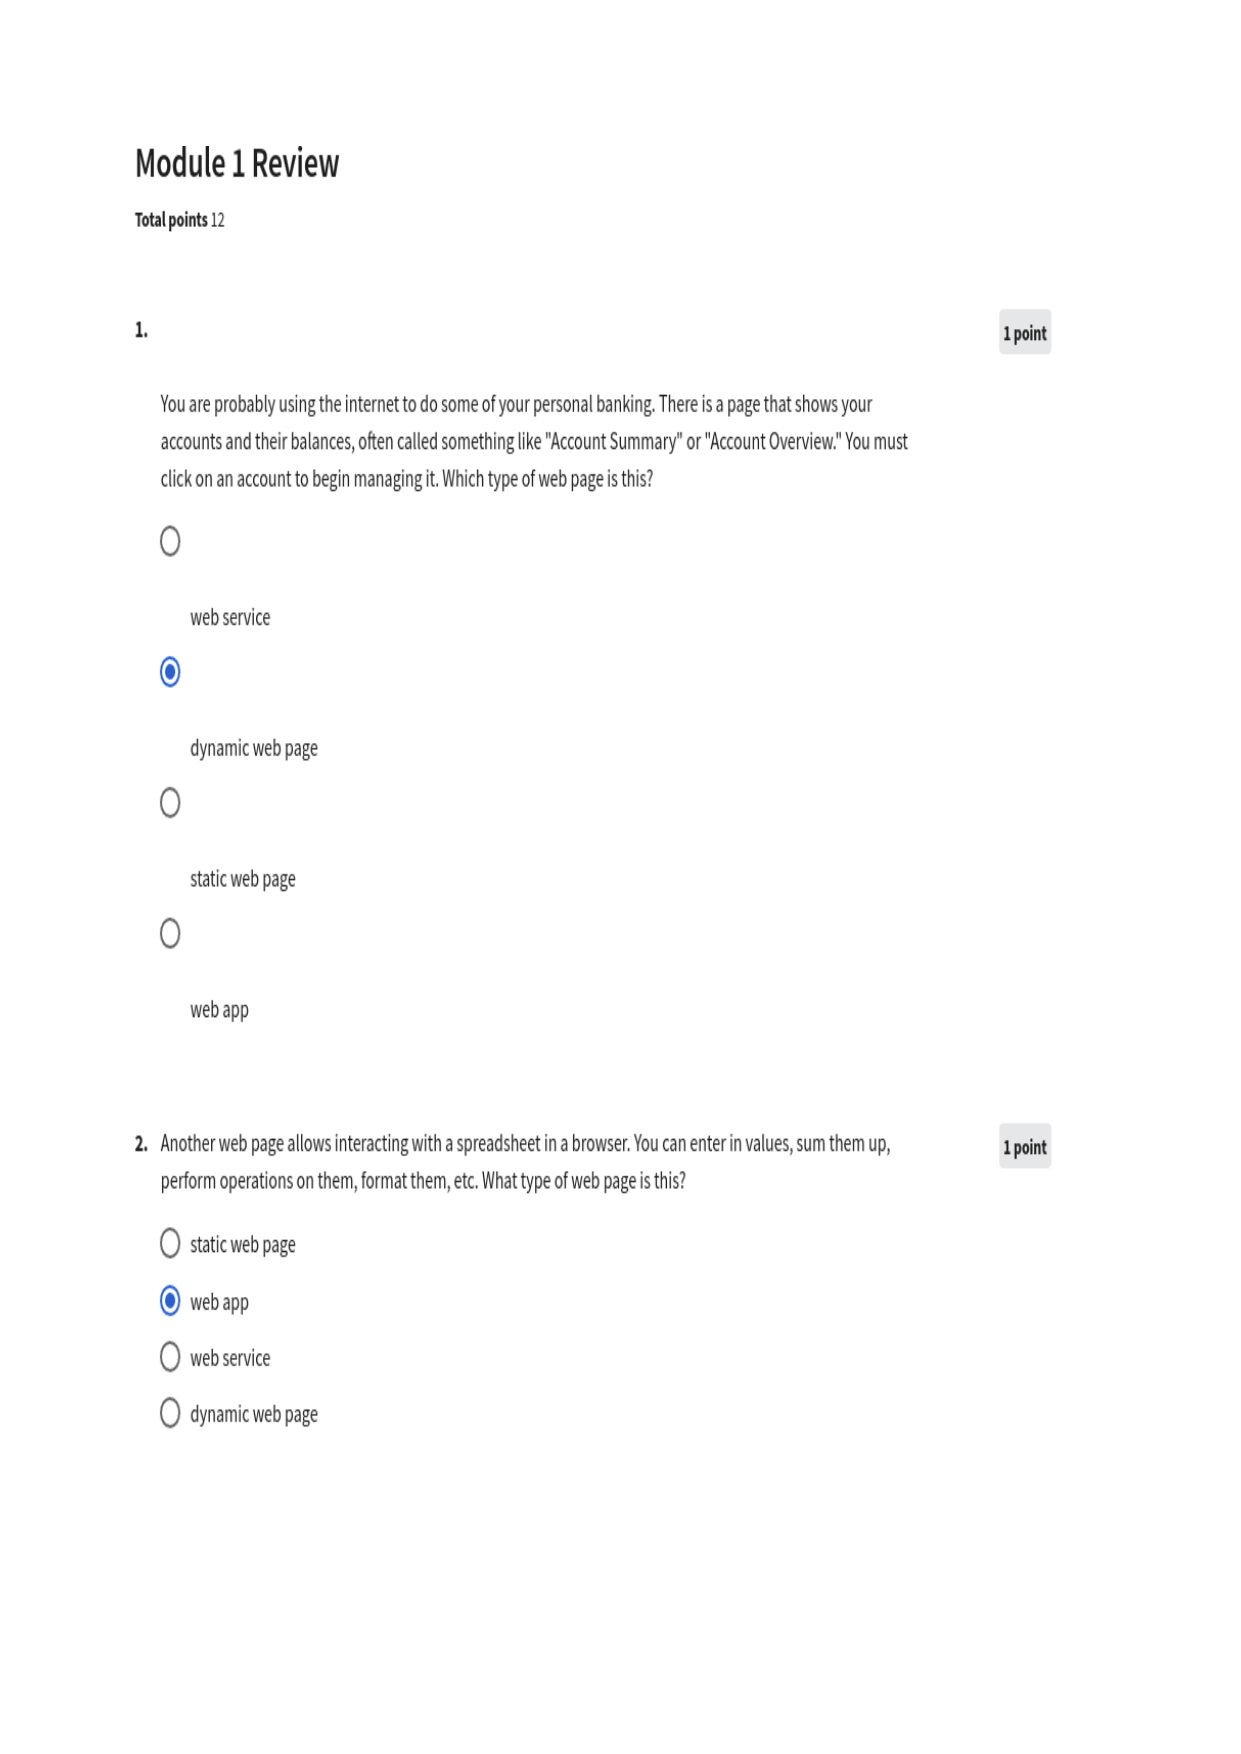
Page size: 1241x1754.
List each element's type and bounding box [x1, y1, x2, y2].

picture [118, 146, 1123, 1458]
